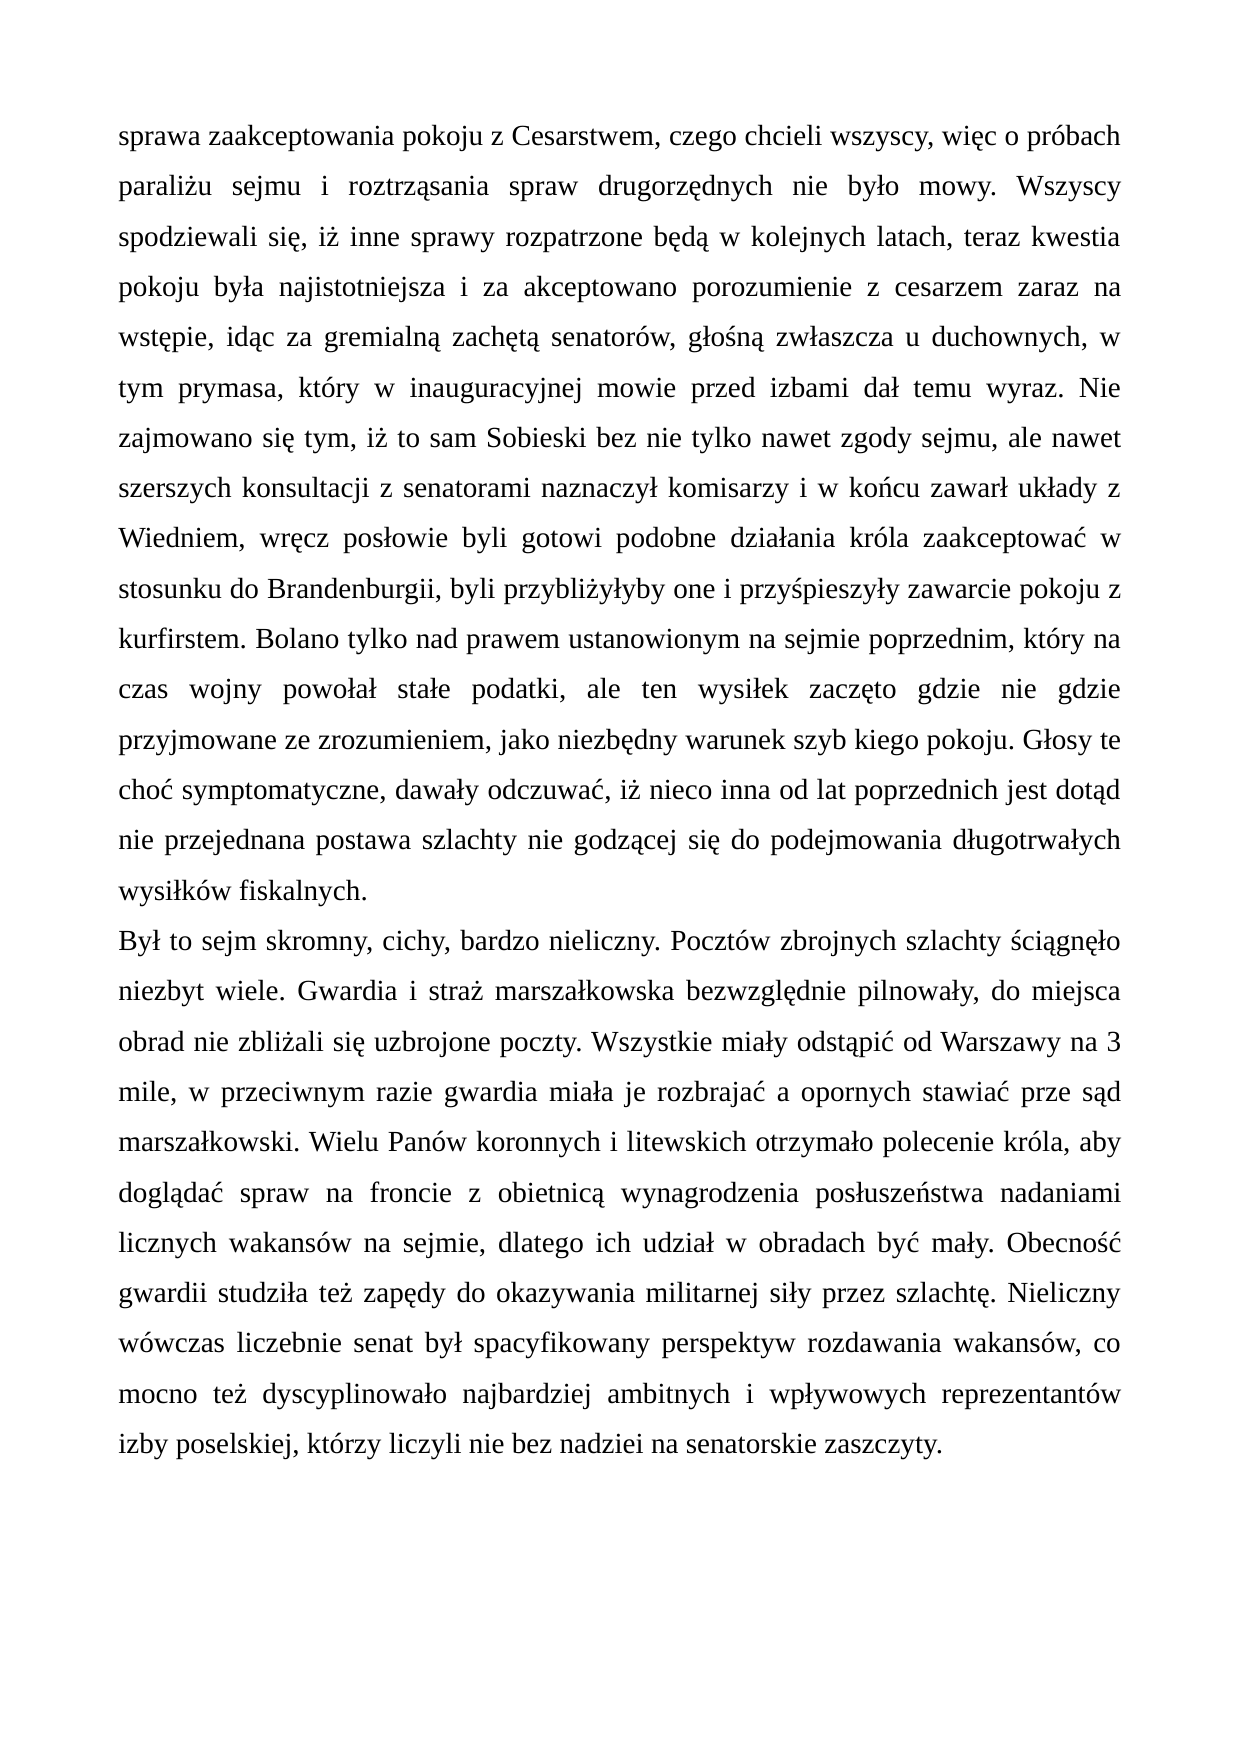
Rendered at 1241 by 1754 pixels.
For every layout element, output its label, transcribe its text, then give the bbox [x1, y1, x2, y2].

text sprawa zaakceptowania pokoju z Cesarstwem, czego chcieli wszyscy, więc o próbach paraliżu sejmu i roztrząsania spraw drugorzędnych nie było mowy. Wszyscy spodziewali się, iż inne sprawy rozpatrzone będą w kolejnych latach, teraz kwestia pokoju była najistotniejsza i za akceptowano porozumienie z cesarzem zaraz na wstępie, idąc za gremialną zachętą senatorów, głośną zwłaszcza u duchownych, w tym prymasa, który w inauguracyjnej mowie przed izbami dał temu wyraz. Nie zajmowano się tym, iż to sam Sobieski bez nie tylko nawet zgody sejmu, ale nawet szerszych konsultacji z senatorami naznaczył komisarzy i w końcu zawarł układy z Wiedniem, wręcz posłowie byli gotowi podobne działania króla zaakceptować w stosunku do Brandenburgii, byli przybliżyłyby one i przyśpieszyły zawarcie pokoju z kurfirstem. Bolano tylko nad prawem ustanowionym na sejmie poprzednim, który na czas wojny powołał stałe podatki, ale ten wysiłek zaczęto gdzie nie gdzie przyjmowane ze zrozumieniem, jako niezbędny warunek szyb kiego pokoju. Głosy te choć symptomatyczne, dawały odczuwać, iż nieco inna od lat poprzednich jest dotąd nie przejednana postawa szlachty nie godzącej się do podejmowania długotrwałych wysiłków fiskalnych. [118, 118, 1122, 906]
text Był to sejm skromny, cichy, bardzo nieliczny. Pocztów zbrojnych szlachty ściągnęło niezbyt wiele. Gwardia i straż marszałkowska bezwzględnie pilnowały, do miejsca obrad nie zbliżali się uzbrojone poczty. Wszystkie miały odstąpić od Warszawy na 3 mile, w przeciwnym razie gwardia miała je rozbrajać a opornych stawiać prze sąd marszałkowski. Wielu Panów koronnych i litewskich otrzymało polecenie króla, aby doglądać spraw na froncie z obietnicą wynagrodzenia posłuszeństwa nadaniami licznych wakansów na sejmie, dlatego ich udział w obradach być mały. Obecność gwardii studziła też zapędy do okazywania militarnej siły przez szlachtę. Nieliczny wówczas liczebnie senat był spacyfikowany perspektyw rozdawania wakansów, co mocno też dyscyplinowało najbardziej ambitnych i wpływowych reprezentantów izby poselskiej, którzy liczyli nie bez nadziei na senatorskie zaszczyty. [118, 923, 1122, 1460]
